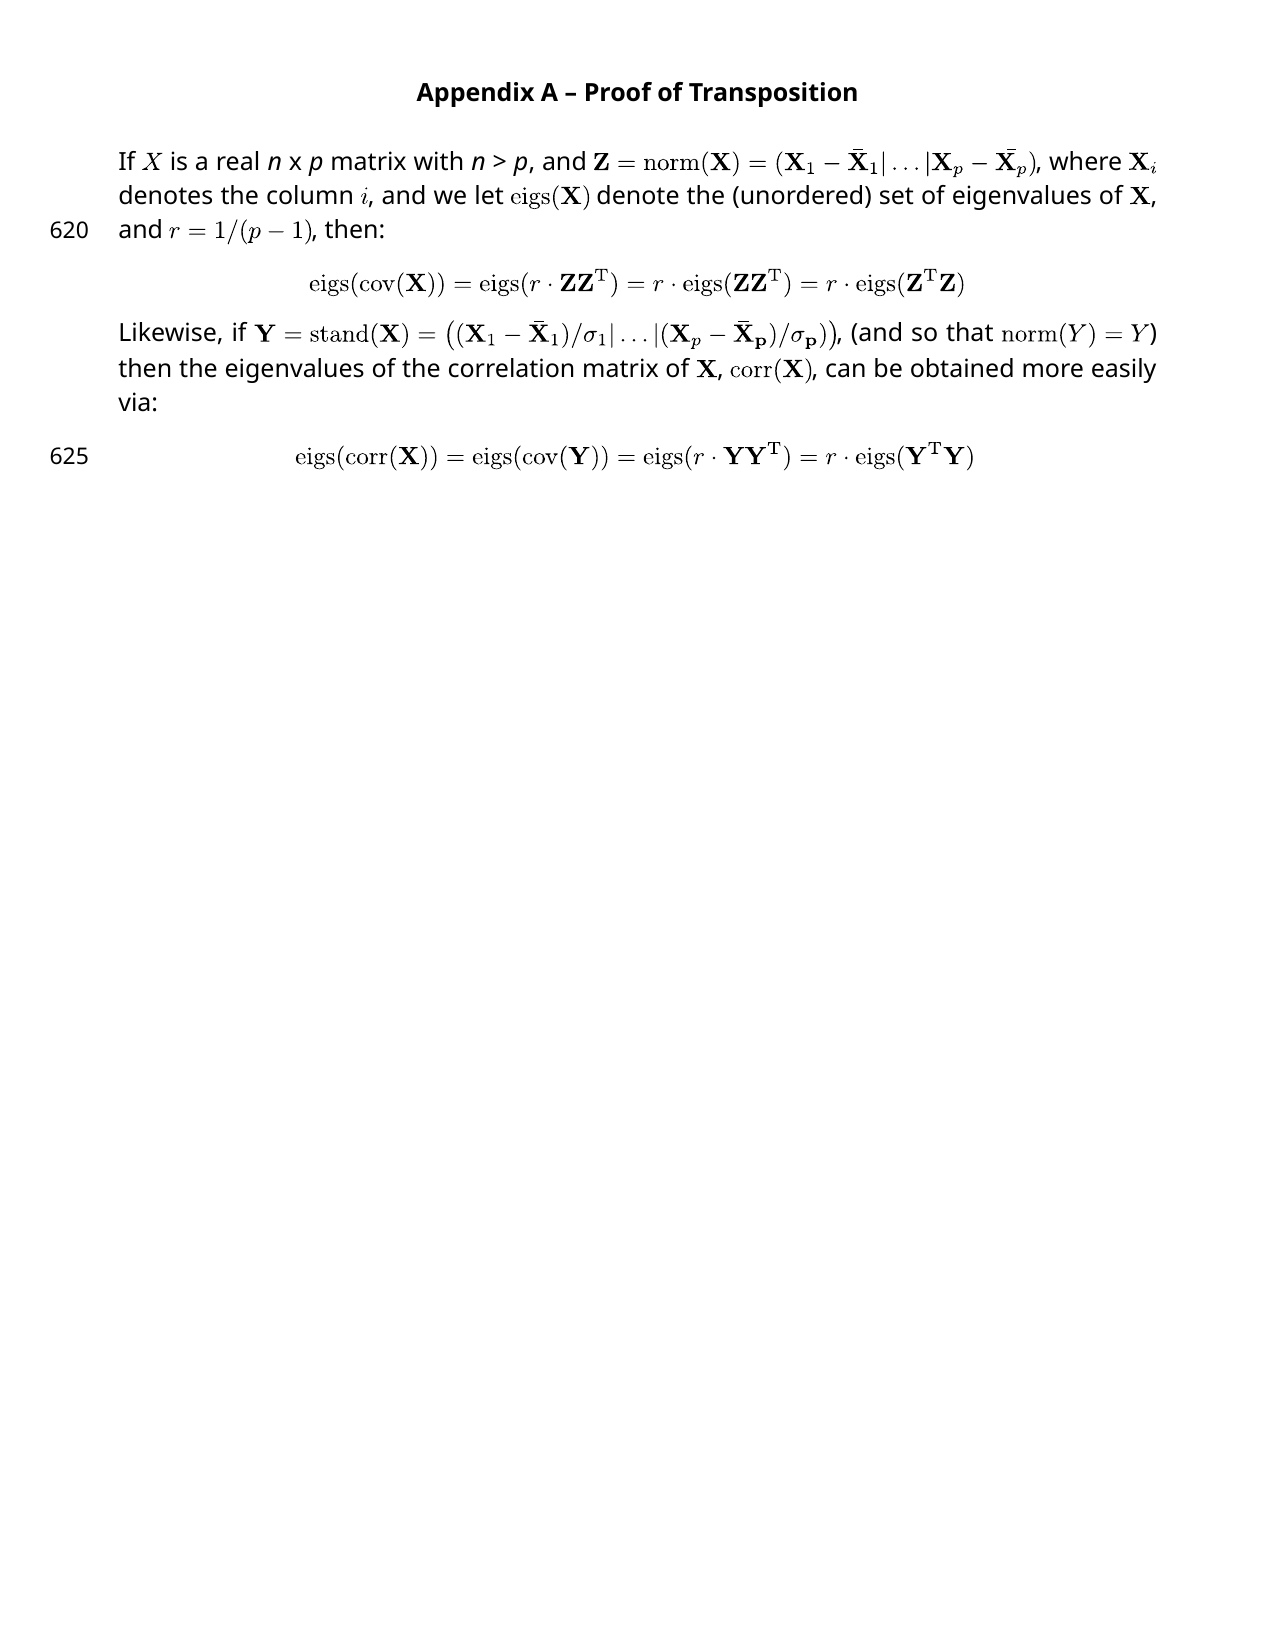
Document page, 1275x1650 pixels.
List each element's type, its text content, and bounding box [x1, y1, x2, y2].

text If is a real n x p matrix with n > p, and , where denotes the column , and we let denote the (unordered) set of eigenvalues of , and , then: [118, 143, 1157, 245]
text Likewise, if , (and so that ) then the eigenvalues of the correlation matrix of , , can be obtained more easily via: [118, 315, 1157, 418]
text Appendix A – Proof of Transposition [118, 75, 1157, 109]
